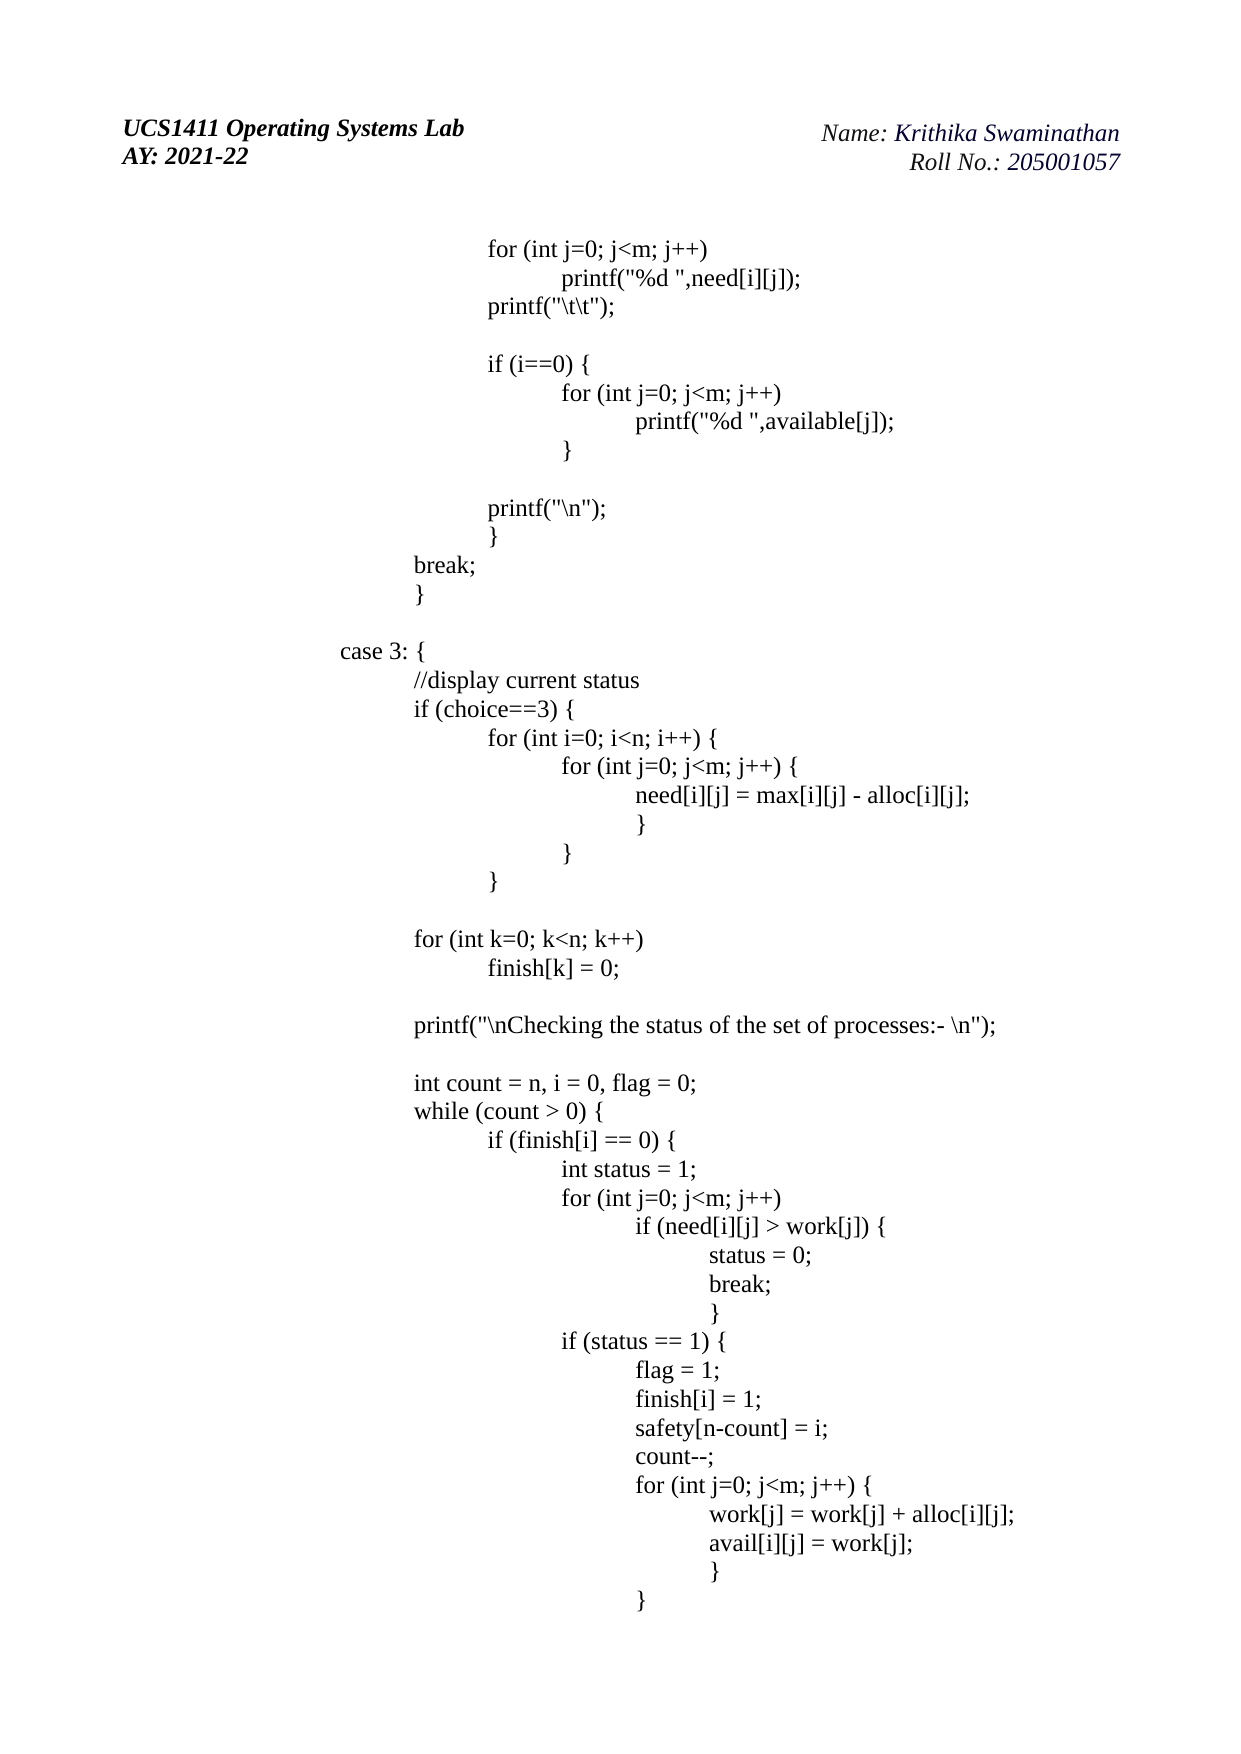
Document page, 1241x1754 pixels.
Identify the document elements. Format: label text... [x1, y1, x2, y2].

text status = 0; [118, 1240, 1122, 1269]
text for (int j=0; j<m; j++) { [118, 1470, 1122, 1499]
text for (int j=0; j<m; j++) [118, 234, 1122, 263]
text } [118, 1556, 1122, 1585]
text int count = n, i = 0, flag = 0; [118, 1068, 1122, 1096]
text finish[k] = 0; [118, 953, 1122, 981]
text work[j] = work[j] + alloc[i][j]; [118, 1499, 1122, 1528]
text printf("\t\t"); [118, 291, 1122, 320]
text printf("\n"); [118, 493, 1122, 521]
text for (int j=0; j<m; j++) [118, 1183, 1122, 1211]
text case 3: { [118, 636, 1122, 665]
text count--; [118, 1441, 1122, 1470]
text if (i==0) { [118, 349, 1122, 378]
text if (choice==3) { [118, 694, 1122, 723]
text flag = 1; [118, 1355, 1122, 1384]
text } [118, 521, 1122, 550]
text printf("%d ",need[i][j]); [118, 263, 1122, 291]
text if (status == 1) { [118, 1326, 1122, 1355]
text safety[n-count] = i; [118, 1413, 1122, 1441]
text while (count > 0) { [118, 1096, 1122, 1125]
text } [118, 1298, 1122, 1326]
text int status = 1; [118, 1154, 1122, 1183]
text avail[i][j] = work[j]; [118, 1528, 1122, 1556]
text for (int k=0; k<n; k++) [118, 924, 1122, 953]
text for (int i=0; i<n; i++) { [118, 723, 1122, 751]
text for (int j=0; j<m; j++) { [118, 751, 1122, 780]
text if (need[i][j] > work[j]) { [118, 1211, 1122, 1240]
text break; [118, 550, 1122, 579]
text if (finish[i] == 0) { [118, 1125, 1122, 1154]
text } [118, 1585, 1122, 1614]
text } [118, 435, 1122, 464]
text } [118, 579, 1122, 608]
text finish[i] = 1; [118, 1384, 1122, 1413]
text } [118, 809, 1122, 838]
text } [118, 838, 1122, 866]
text need[i][j] = max[i][j] - alloc[i][j]; [118, 780, 1122, 809]
text } [118, 866, 1122, 895]
text break; [118, 1269, 1122, 1298]
text printf("%d ",available[j]); [118, 406, 1122, 435]
text printf("\nChecking the status of the set of processes:- \n"); [118, 1010, 1122, 1039]
text //display current status [118, 665, 1122, 694]
text for (int j=0; j<m; j++) [118, 378, 1122, 406]
